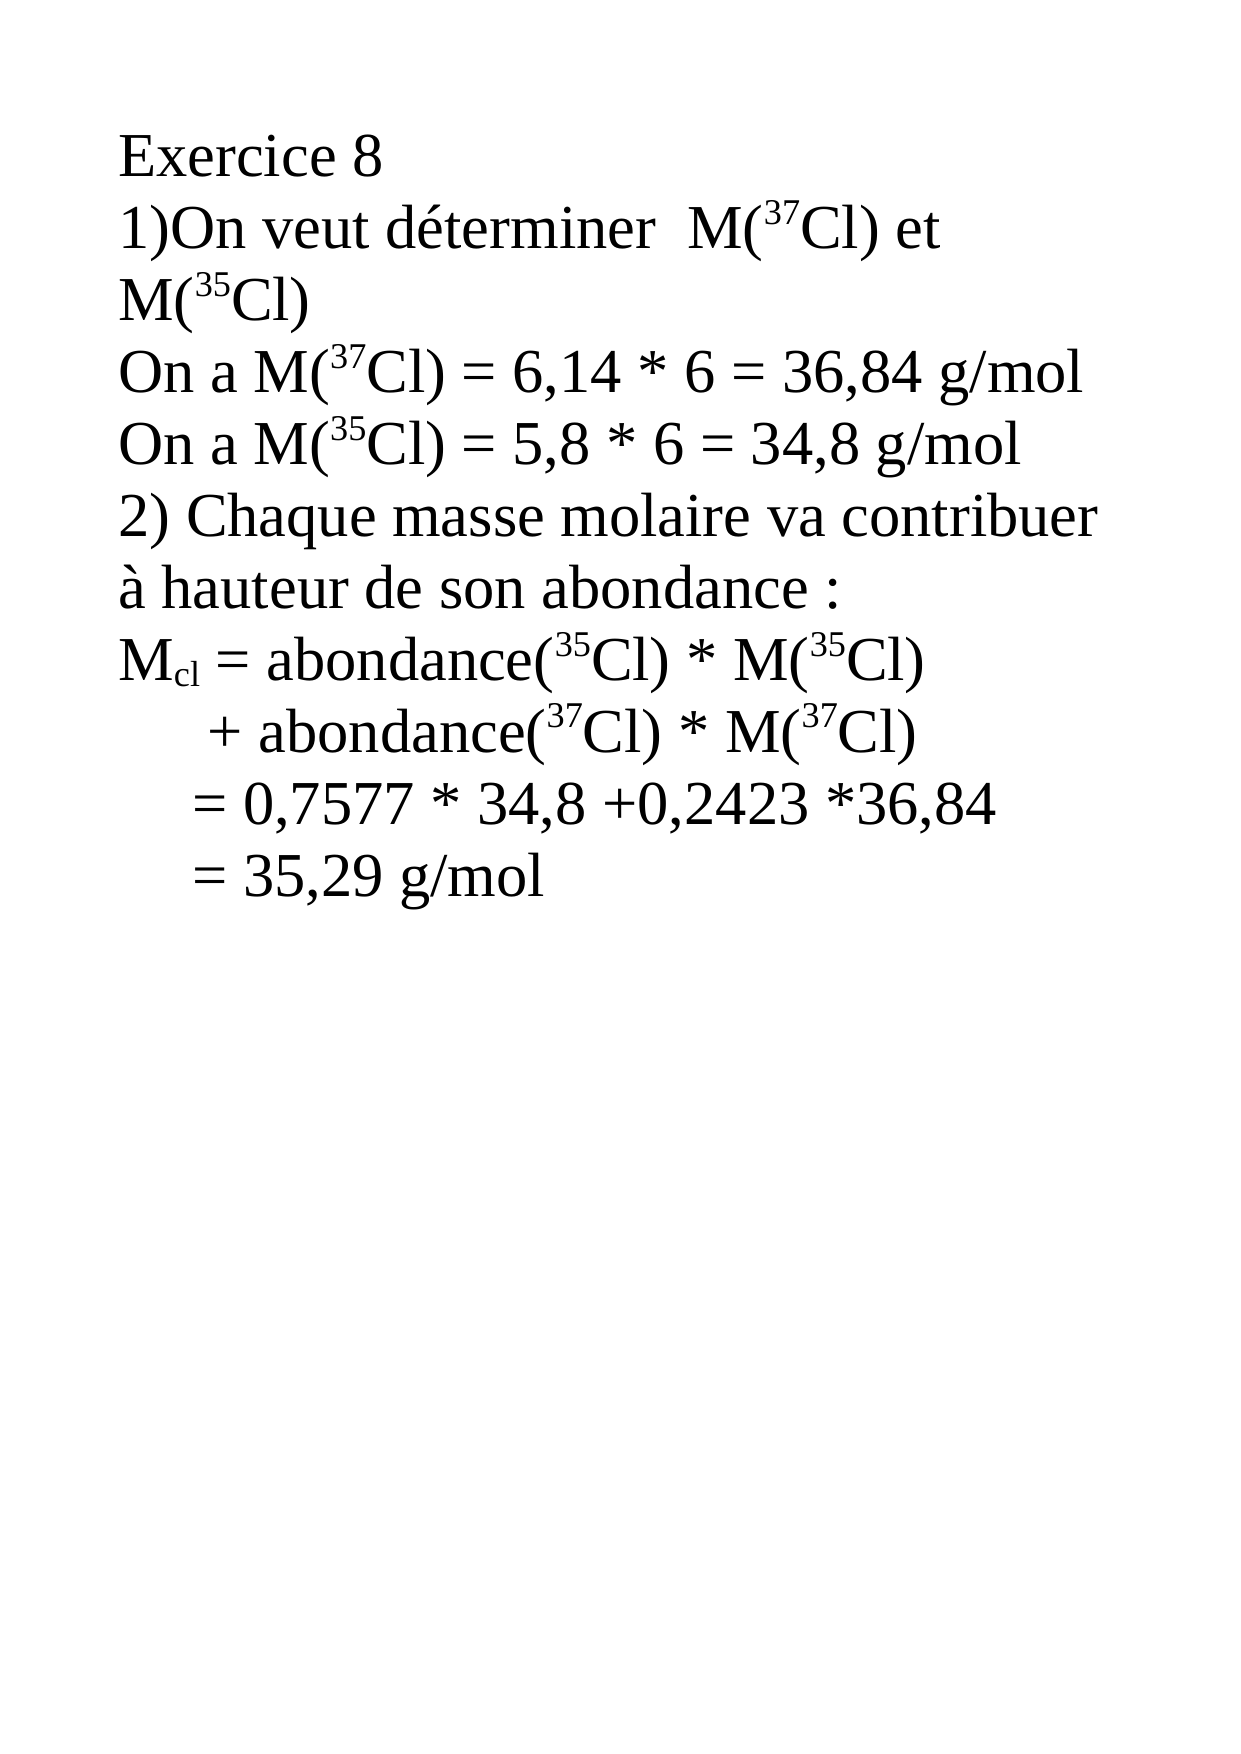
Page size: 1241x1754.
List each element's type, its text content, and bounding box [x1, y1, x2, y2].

text 1)On veut déterminer M(37Cl) et M(35Cl) [118, 190, 1122, 334]
text Exercice 8 [118, 118, 1122, 190]
text On a M(37Cl) = 6,14 * 6 = 36,84 g/mol [118, 334, 1122, 406]
text 2) Chaque masse molaire va contribuer à hauteur de son abondance : [118, 478, 1122, 622]
text Mcl = abondance(35Cl) * M(35Cl) [118, 622, 1122, 694]
text + abondance(37Cl) * M(37Cl) [118, 694, 1122, 766]
text = 0,7577 * 34,8 +0,2423 *36,84 [118, 766, 1122, 838]
text = 35,29 g/mol [118, 838, 1122, 910]
text On a M(35Cl) = 5,8 * 6 = 34,8 g/mol [118, 406, 1122, 478]
